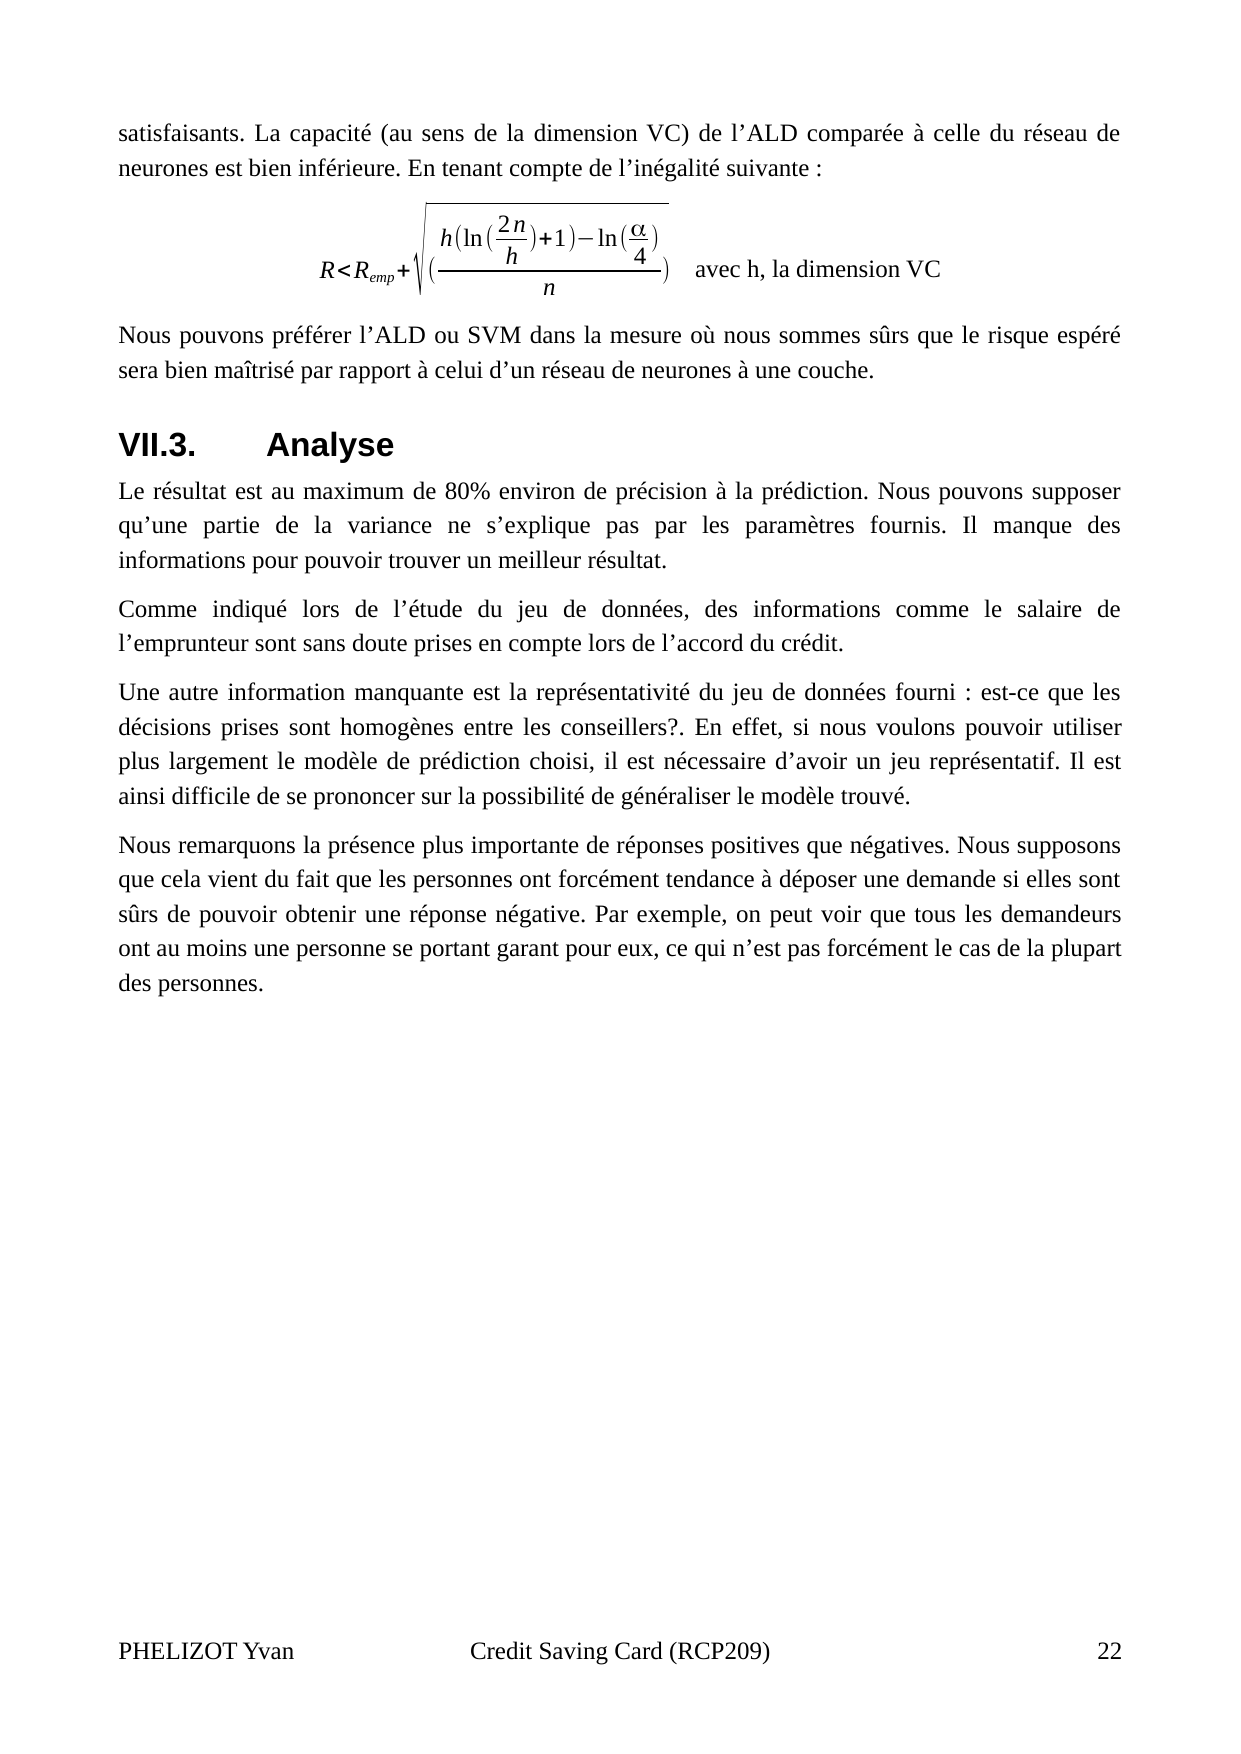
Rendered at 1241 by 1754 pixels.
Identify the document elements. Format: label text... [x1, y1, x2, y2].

subtitle Analyse [118, 425, 1122, 463]
text satisfaisants. La capacité (au sens de la dimension VC) de l’ALD comparée à celle du réseau de neurones est bien inférieure. En tenant compte de l’inégalité suivante : [118, 118, 1122, 181]
text Le résultat est au maximum de 80% environ de précision à la prédiction. Nous pouvons supposer qu’une partie de la variance ne s’explique pas par les paramètres fournis. Il manque des informations pour pouvoir trouver un meilleur résultat. [118, 476, 1122, 574]
text Nous pouvons préférer l’ALD ou SVM dans la mesure où nous sommes sûrs que le risque espéré sera bien maîtrisé par rapport à celui d’un réseau de neurones à une couche. [118, 320, 1122, 384]
text avec h, la dimension VC [118, 202, 1122, 300]
text Nous remarquons la présence plus importante de réponses positives que négatives. Nous supposons que cela vient du fait que les personnes ont forcément tendance à déposer une demande si elles sont sûrs de pouvoir obtenir une réponse négative. Par exemple, on peut voir que tous les demandeurs ont au moins une personne se portant garant pour eux, ce qui n’est pas forcément le cas de la plupart des personnes. [118, 830, 1122, 997]
text Comme indiqué lors de l’étude du jeu de données, des informations comme le salaire de l’emprunteur sont sans doute prises en compte lors de l’accord du crédit. [118, 594, 1122, 657]
text Une autre information manquante est la représentativité du jeu de données fourni : est-ce que les décisions prises sont homogènes entre les conseillers?. En effet, si nous voulons pouvoir utiliser plus largement le modèle de prédiction choisi, il est nécessaire d’avoir un jeu représentatif. Il est ainsi difficile de se prononcer sur la possibilité de généraliser le modèle trouvé. [118, 677, 1122, 810]
